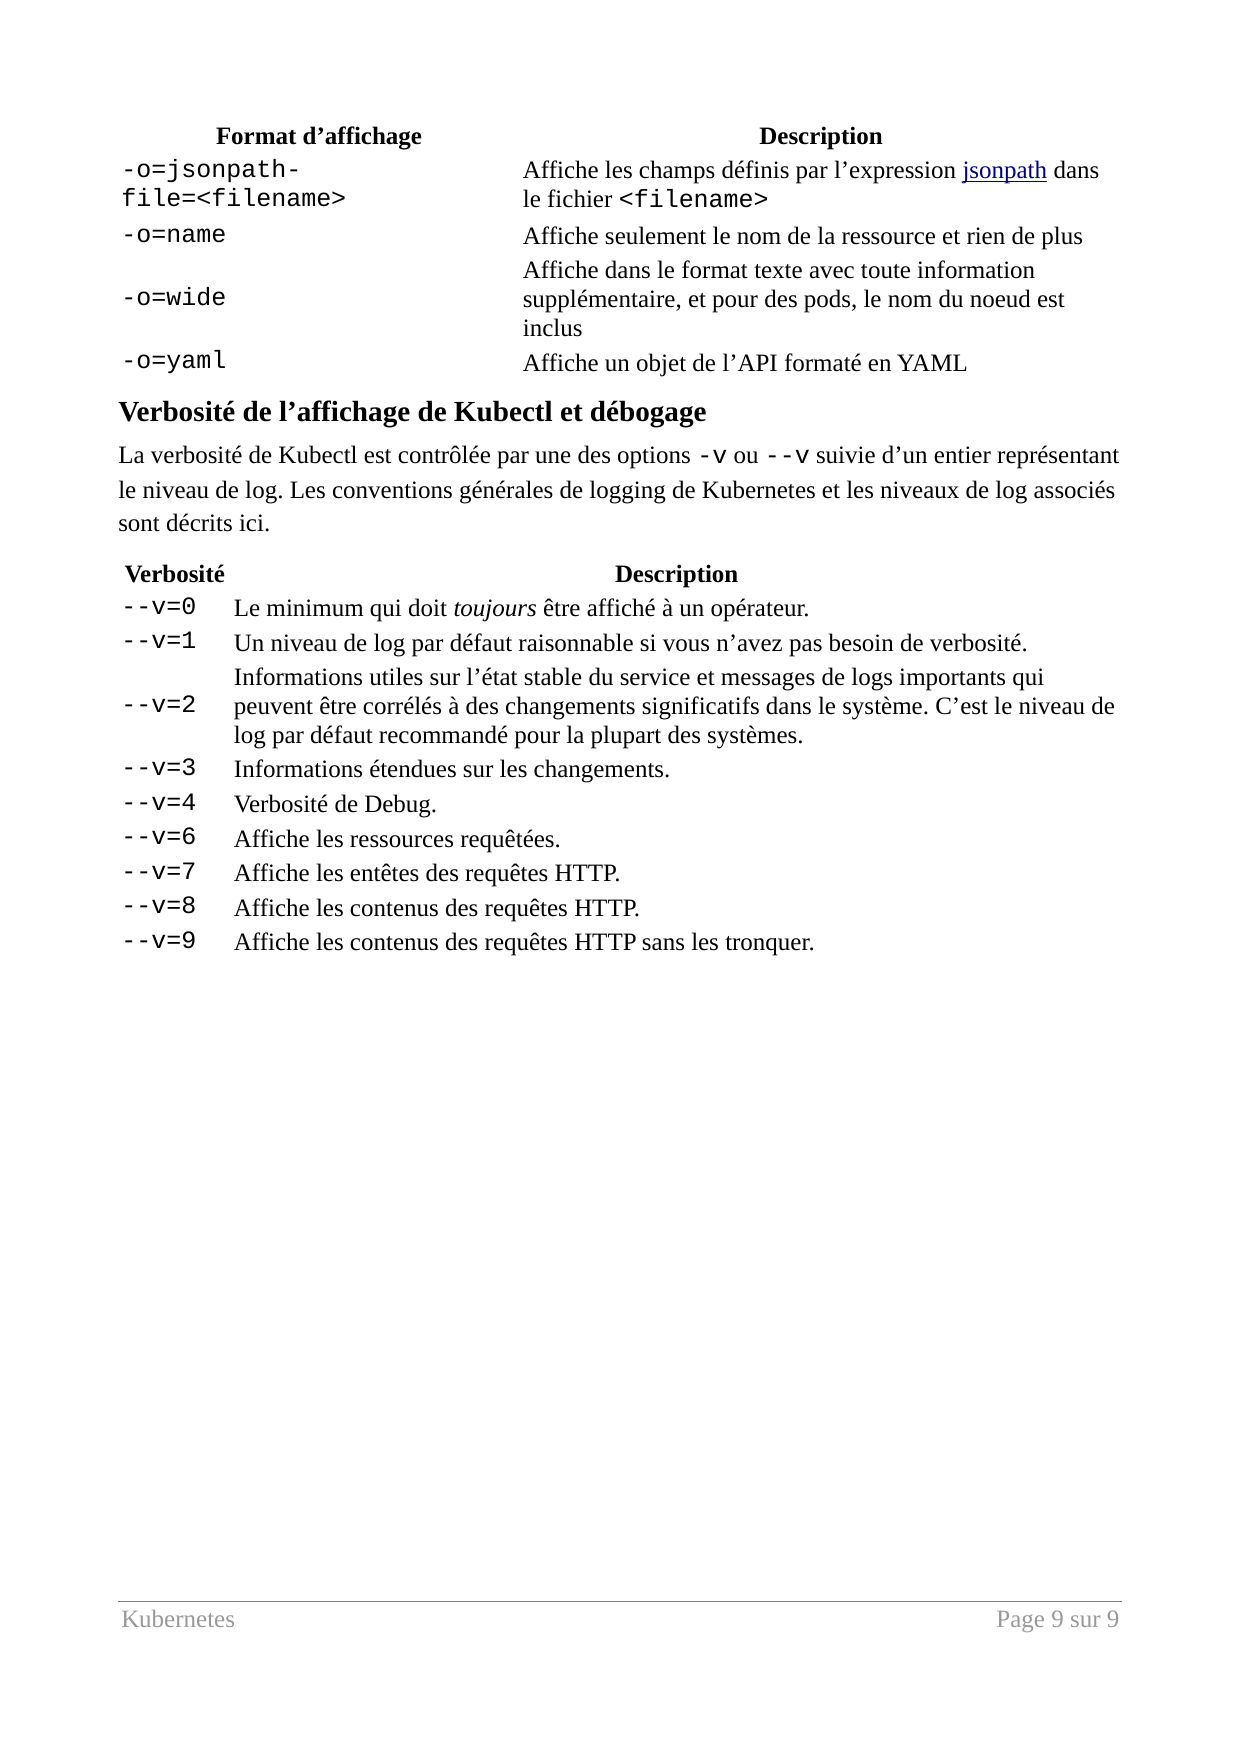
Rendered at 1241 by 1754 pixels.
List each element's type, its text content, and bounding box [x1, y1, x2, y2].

text La verbosité de Kubectl est contrôlée par une des options -v ou --v suivie d’un entier représentant le niveau de log. Les conventions générales de logging de Kubernetes et les niveaux de log associés sont décrits ici. [118, 440, 1122, 537]
table_cell --v=8 [118, 890, 231, 924]
table_cell --v=7 [118, 855, 231, 890]
table_cell Le minimum qui doit toujours être affiché à un opérateur. [231, 590, 1122, 625]
table_cell -o=wide [118, 253, 520, 345]
table_cell -o=yaml [118, 345, 520, 379]
subtitle Verbosité de l’affichage de Kubectl et débogage [118, 394, 1122, 427]
table_header Format d’affichage [118, 118, 520, 153]
table_cell Affiche les entêtes des requêtes HTTP. [231, 855, 1122, 890]
table_cell -o=name [118, 218, 520, 253]
table_cell -o=jsonpath-file=<filename> [118, 153, 520, 218]
table_header Verbosité [118, 556, 231, 590]
table_cell --v=0 [118, 590, 231, 625]
table_cell Affiche dans le format texte avec toute information supplémentaire, et pour des pods, le nom du noeud est inclus [520, 253, 1122, 345]
table_cell Un niveau de log par défaut raisonnable si vous n’avez pas besoin de verbosité. [231, 625, 1122, 659]
table_cell --v=9 [118, 925, 231, 959]
table_cell Affiche les contenus des requêtes HTTP. [231, 890, 1122, 924]
table_cell Informations utiles sur l’état stable du service et messages de logs importants qui peuvent être corrélés à des changements significatifs dans le système. C’est le niveau de log par défaut recommandé pour la plupart des systèmes. [231, 660, 1122, 752]
table_cell Affiche un objet de l’API formaté en YAML [520, 345, 1122, 379]
table_header Description [231, 556, 1122, 590]
table_cell Affiche seulement le nom de la ressource et rien de plus [520, 218, 1122, 253]
table_header Description [520, 118, 1122, 153]
table_cell Affiche les champs définis par l’expression jsonpath dans le fichier <filename> [520, 153, 1122, 218]
table_cell Informations étendues sur les changements. [231, 752, 1122, 786]
table_cell --v=2 [118, 660, 231, 752]
table_cell --v=3 [118, 752, 231, 786]
table_cell Verbosité de Debug. [231, 786, 1122, 821]
table_cell --v=1 [118, 625, 231, 659]
table_cell Affiche les ressources requêtées. [231, 821, 1122, 855]
table_cell --v=4 [118, 786, 231, 821]
table_cell Affiche les contenus des requêtes HTTP sans les tronquer. [231, 925, 1122, 959]
table_cell --v=6 [118, 821, 231, 855]
